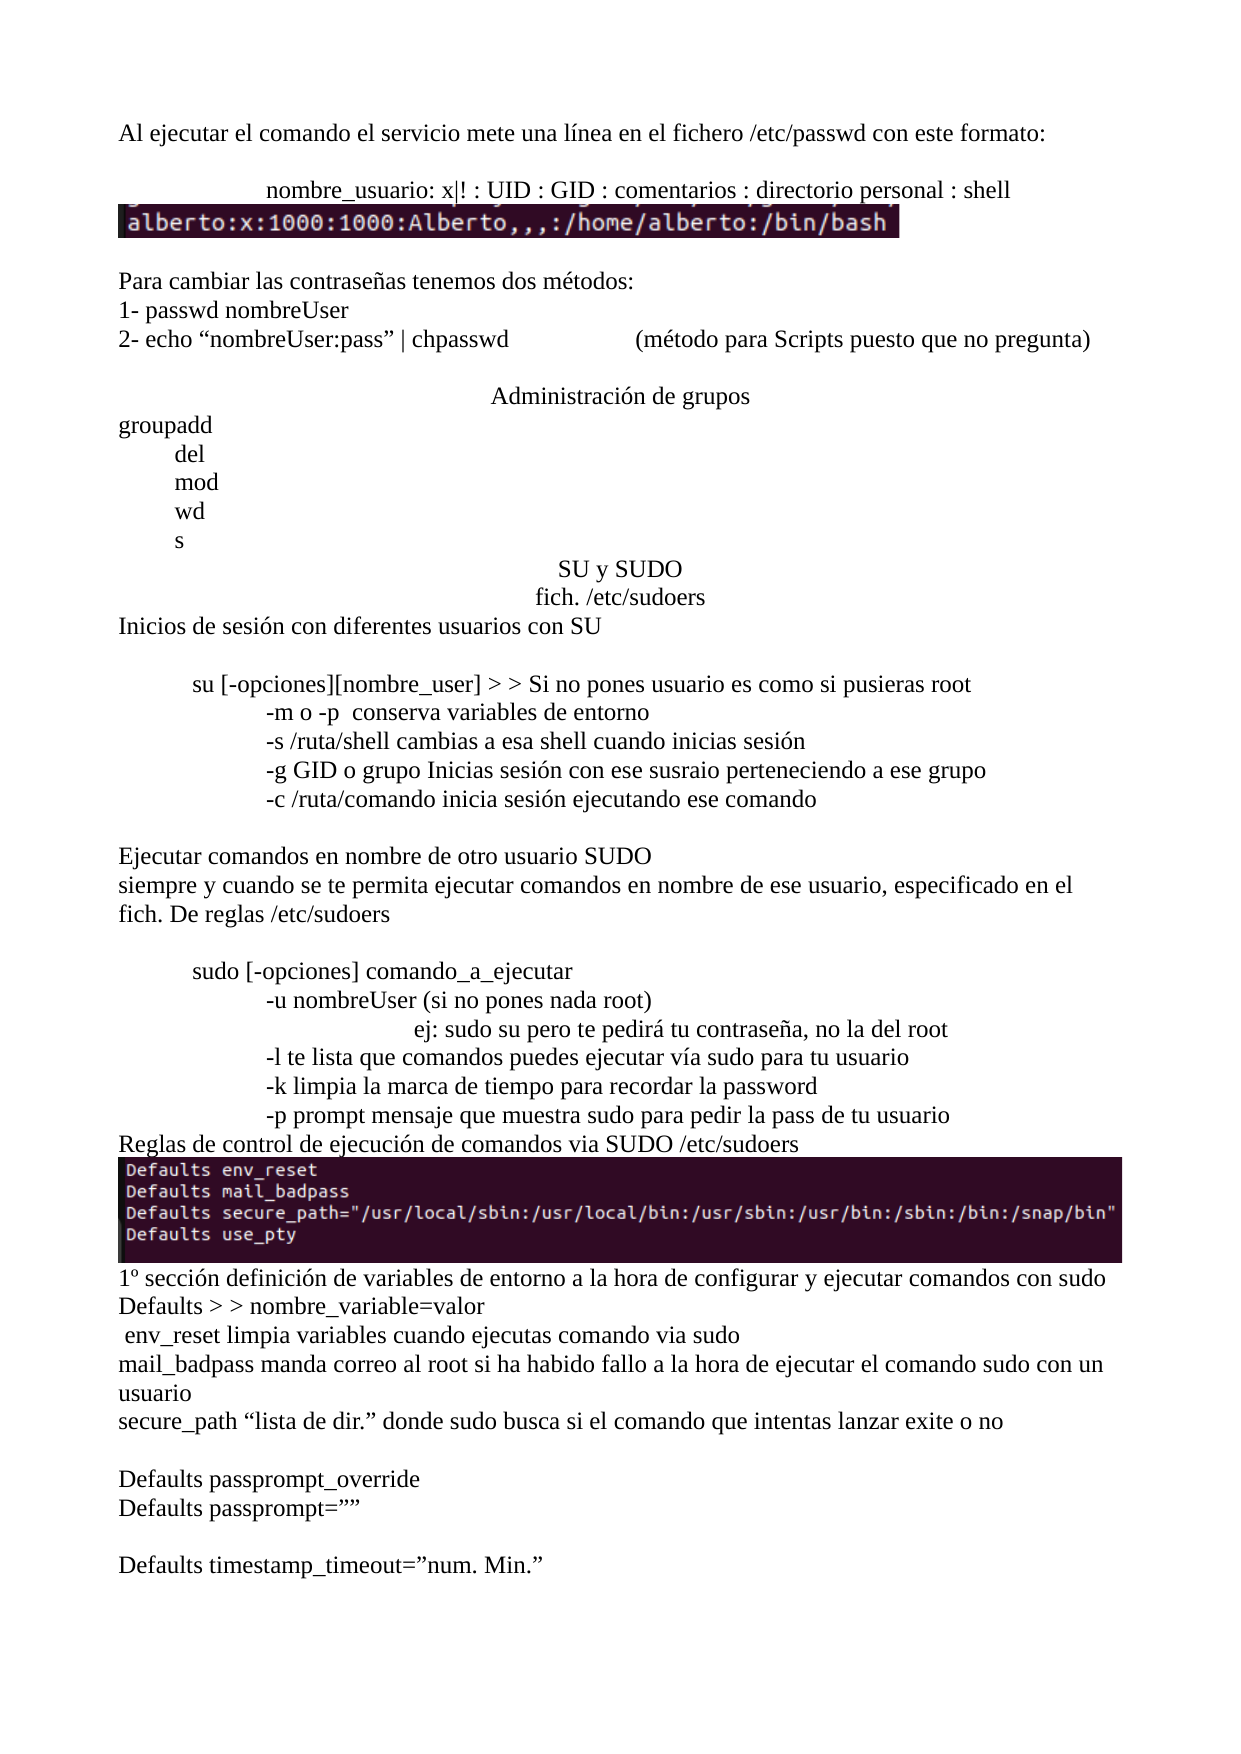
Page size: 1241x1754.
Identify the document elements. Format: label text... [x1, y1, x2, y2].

text Al ejecutar el comando el servicio mete una línea en el fichero /etc/passwd con este formato: [118, 118, 1122, 147]
text del [118, 439, 1122, 467]
text -g GID o grupo Inicias sesión con ese susraio perteneciendo a ese grupo [118, 755, 1122, 784]
text fich. /etc/sudoers [118, 582, 1122, 611]
text -k limpia la marca de tiempo para recordar la password [118, 1071, 1122, 1100]
text -s /ruta/shell cambias a esa shell cuando inicias sesión [118, 726, 1122, 755]
text ej: sudo su pero te pedirá tu contraseña, no la del root [118, 1014, 1122, 1042]
text -p prompt mensaje que muestra sudo para pedir la pass de tu usuario [118, 1100, 1122, 1129]
text secure_path “lista de dir.” donde sudo busca si el comando que intentas lanzar exite o no [118, 1406, 1122, 1435]
text groupadd [118, 410, 1122, 439]
text SU y SUDO [118, 554, 1122, 582]
text Defaults > > nombre_variable=valor [118, 1291, 1122, 1320]
text Para cambiar las contraseñas tenemos dos métodos: [118, 266, 1122, 295]
text -c /ruta/comando inicia sesión ejecutando ese comando [118, 784, 1122, 812]
text nombre_usuario: x|! : UID : GID : comentarios : directorio personal : shell [118, 176, 1122, 204]
text Defaults passprompt=”” [118, 1493, 1122, 1521]
text sudo [-opciones] comando_a_ejecutar [118, 956, 1122, 985]
text -l te lista que comandos puedes ejecutar vía sudo para tu usuario [118, 1042, 1122, 1071]
text Defaults passprompt_override [118, 1464, 1122, 1493]
text 1º sección definición de variables de entorno a la hora de configurar y ejecutar comandos con sudo [118, 1263, 1122, 1291]
text wd [118, 496, 1122, 525]
text s [118, 525, 1122, 554]
picture [118, 204, 900, 238]
text mod [118, 467, 1122, 496]
text siempre y cuando se te permita ejecutar comandos en nombre de ese usuario, especificado en el fich. De reglas /etc/sudoers [118, 870, 1122, 927]
text mail_badpass manda correo al root si ha habido fallo a la hora de ejecutar el comando sudo con un usuario [118, 1349, 1122, 1406]
text su [-opciones][nombre_user] > > Si no pones usuario es como si pusieras root [118, 669, 1122, 697]
text -u nombreUser (si no pones nada root) [118, 985, 1122, 1014]
text -m o -p conserva variables de entorno [118, 697, 1122, 726]
text Reglas de control de ejecución de comandos via SUDO /etc/sudoers [118, 1129, 1122, 1157]
text 2- echo “nombreUser:pass” | chpasswd (método para Scripts puesto que no pregunta) [118, 324, 1122, 352]
text Inicios de sesión con diferentes usuarios con SU [118, 611, 1122, 640]
text Ejecutar comandos en nombre de otro usuario SUDO [118, 841, 1122, 870]
picture [118, 1157, 1123, 1263]
text Administración de grupos [118, 381, 1122, 410]
text Defaults timestamp_timeout=”num. Min.” [118, 1550, 1122, 1579]
text env_reset limpia variables cuando ejecutas comando via sudo [118, 1320, 1122, 1349]
text 1- passwd nombreUser [118, 295, 1122, 324]
